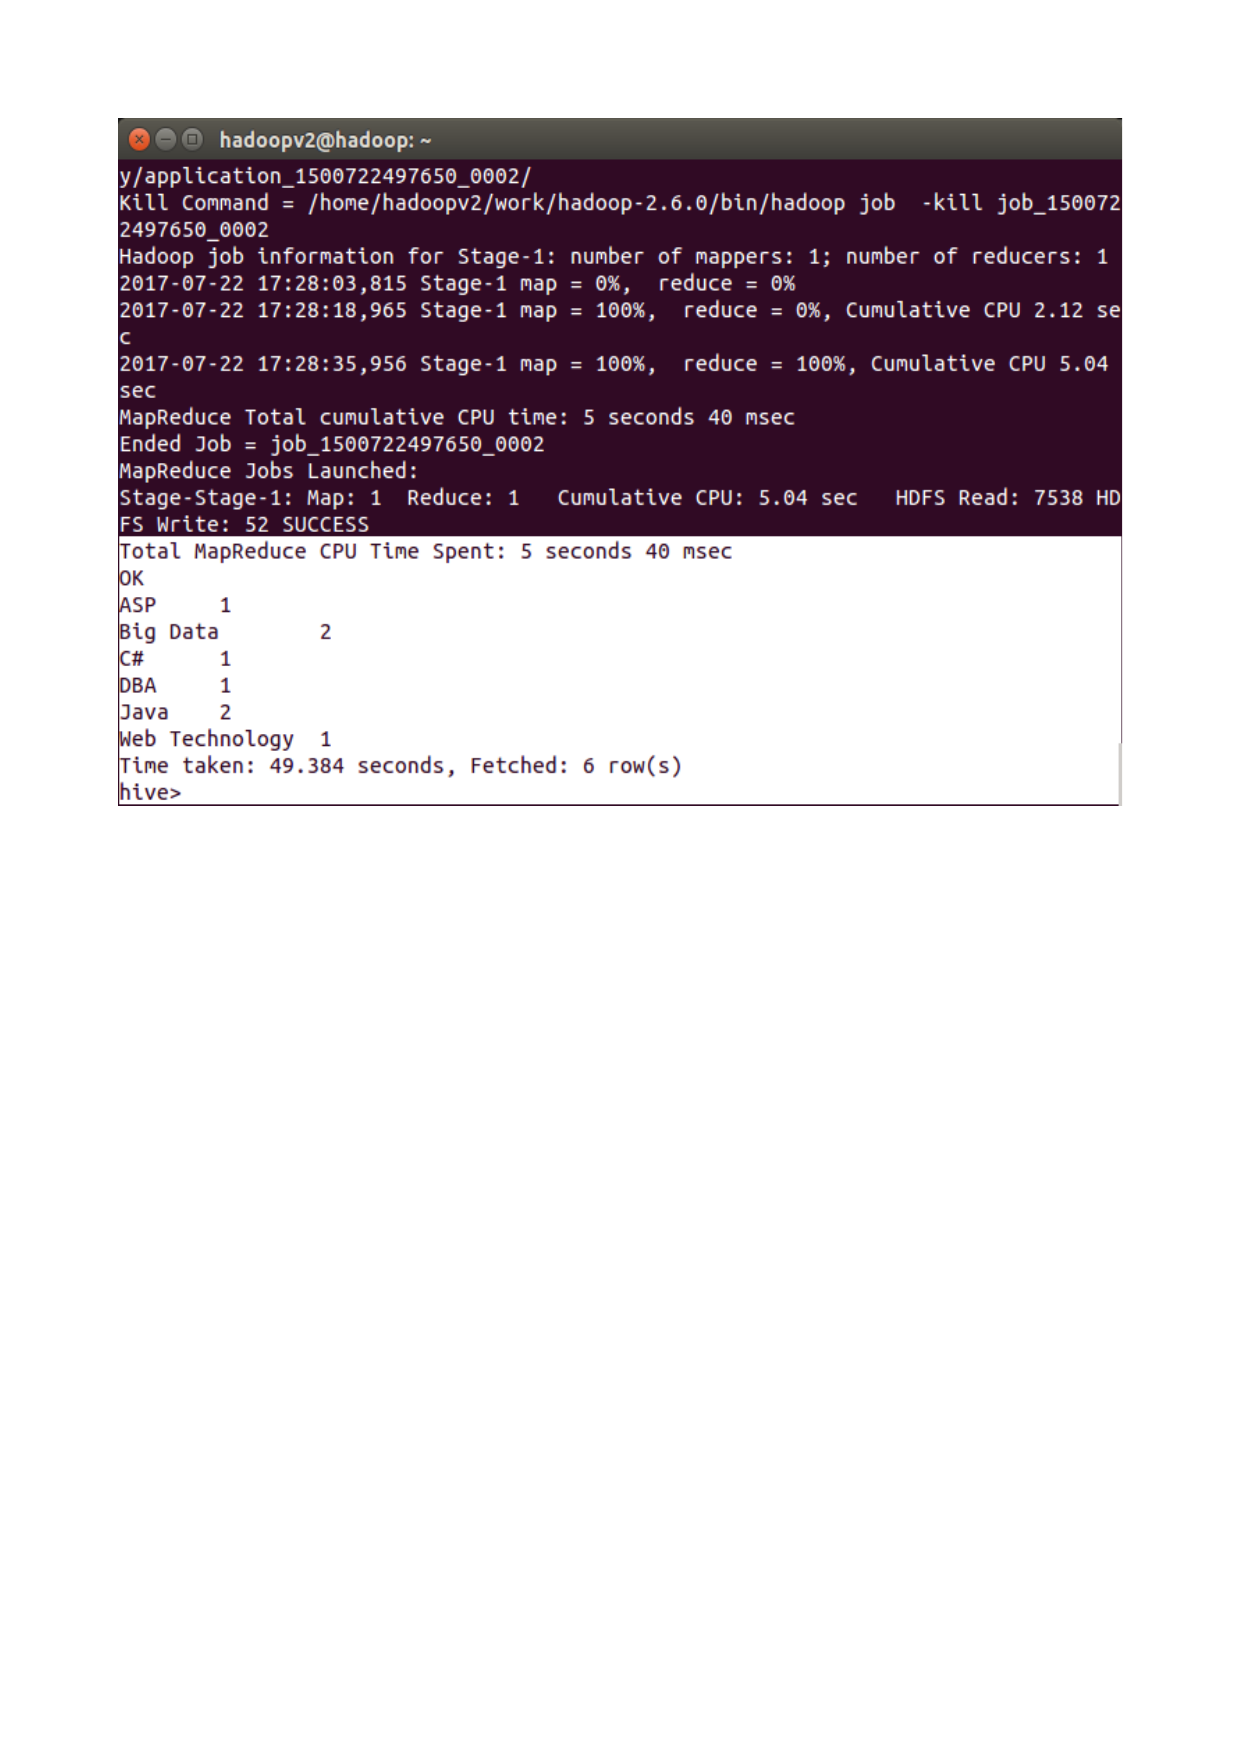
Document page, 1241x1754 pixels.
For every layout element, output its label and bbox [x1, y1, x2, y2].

picture [118, 118, 1123, 806]
